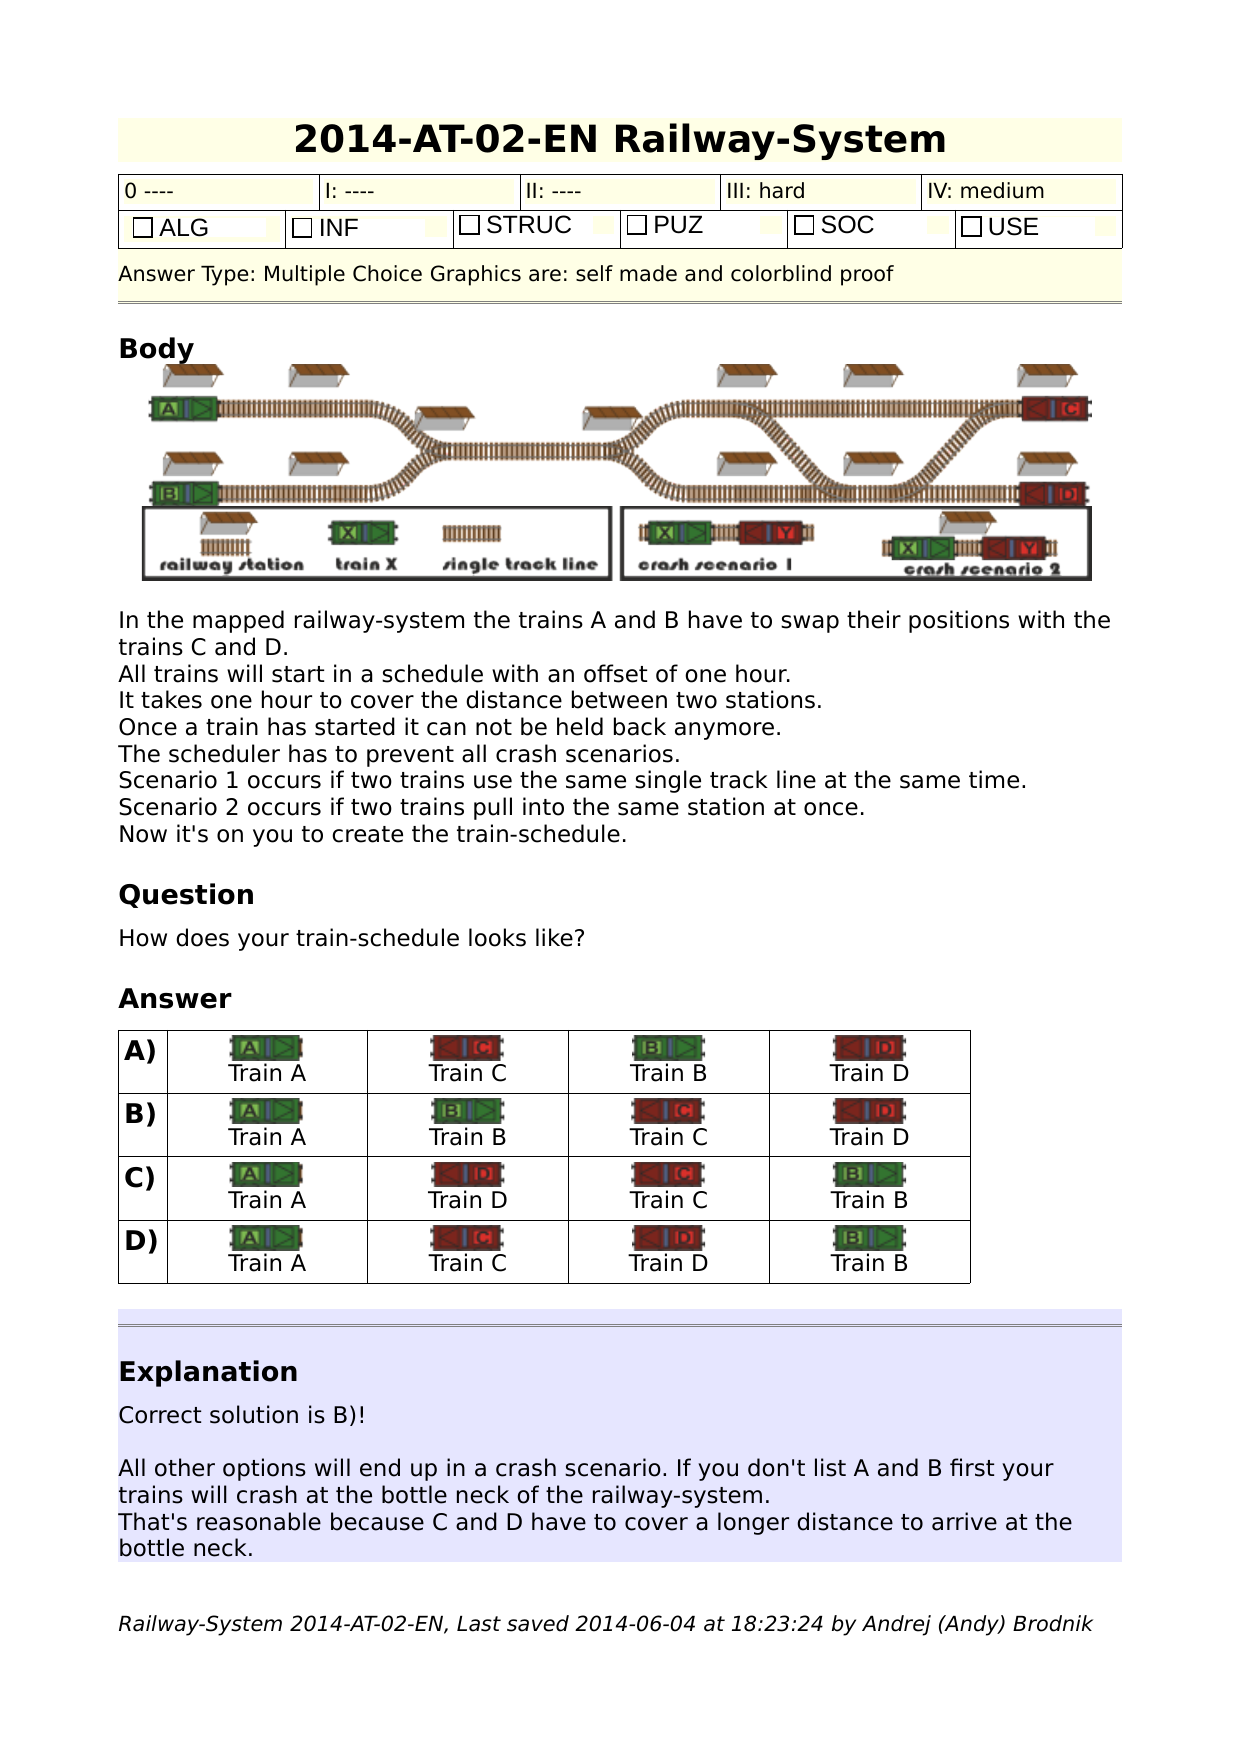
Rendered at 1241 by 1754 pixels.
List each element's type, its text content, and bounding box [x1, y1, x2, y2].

table_cell Train B [368, 1094, 568, 1156]
table_header Train B [569, 1031, 769, 1093]
table_cell Train B [770, 1157, 970, 1219]
subtitle Answer [118, 984, 1122, 1015]
table_cell Train D [569, 1221, 769, 1283]
text Correct solution is B)! All other options will end up in a crash scenario. If you don't list A and B first your trains will crash at the bottle neck of the railway-system. That's reasonable because C and D have to cover a longer distance to arrive at the bottle neck. [118, 1402, 1122, 1562]
picture [229, 1035, 305, 1061]
text In the mapped railway-system the trains A and B have to swap their positions with the trains C and D. [118, 608, 1122, 661]
table_cell D) [119, 1221, 167, 1283]
picture [431, 1098, 505, 1124]
picture [229, 1162, 305, 1187]
table_cell Train C [368, 1221, 568, 1283]
table_header [788, 211, 955, 248]
table_header [621, 211, 787, 248]
table_header [286, 211, 453, 248]
table_header Train C [368, 1031, 568, 1093]
picture [431, 1162, 505, 1187]
table_cell Train A [168, 1157, 367, 1219]
table_cell Train C [569, 1094, 769, 1156]
table_header II: ---- [521, 175, 720, 209]
picture [832, 1225, 907, 1251]
text How does your train-schedule looks like? [118, 925, 1122, 952]
picture [632, 1225, 706, 1251]
picture [832, 1035, 907, 1061]
subtitle Explanation [118, 1356, 1122, 1387]
text Answer Type: Multiple Choice Graphics are: self made and colorblind proof [118, 262, 1122, 287]
table_header III: hard [721, 175, 921, 209]
table_cell Train A [168, 1221, 367, 1283]
table_header I: ---- [320, 175, 520, 209]
table_header A) [119, 1031, 167, 1093]
picture [229, 1225, 305, 1251]
picture [832, 1162, 907, 1187]
table_cell B) [119, 1094, 167, 1156]
picture [631, 1098, 707, 1124]
table_cell Train D [770, 1094, 970, 1156]
table_cell Train B [770, 1221, 970, 1283]
table_header [119, 211, 285, 248]
table_cell C) [119, 1157, 167, 1219]
subtitle Body [118, 333, 1122, 364]
table_cell Train D [368, 1157, 568, 1219]
picture [631, 1162, 707, 1187]
text All trains will start in a schedule with an offset of one hour. It takes one hour to cover the distance between two stations. Once a train has started it can not be held back anymore. The scheduler has to prevent all crash scenarios. Scenario 1 occurs if two trains use the same single track line at the same time. Scenario 2 occurs if two trains pull into the same station at once. Now it's on you to create the train-schedule. [118, 661, 1122, 848]
subtitle Question [118, 879, 1122, 911]
table_cell Train A [168, 1094, 367, 1156]
table_header [454, 211, 620, 248]
picture [832, 1098, 907, 1124]
picture [430, 1035, 506, 1061]
picture [430, 1225, 506, 1251]
title 2014-AT-02-EN Railway-System [118, 118, 1122, 162]
table_header Train D [770, 1031, 970, 1093]
picture [229, 1098, 305, 1124]
table_cell Train C [569, 1157, 769, 1219]
table_header 0 ---- [119, 175, 319, 209]
table_header [956, 211, 1122, 248]
table_header Train A [168, 1031, 367, 1093]
picture [632, 1035, 706, 1061]
table_header IV: medium [922, 175, 1122, 209]
picture [141, 364, 1092, 581]
